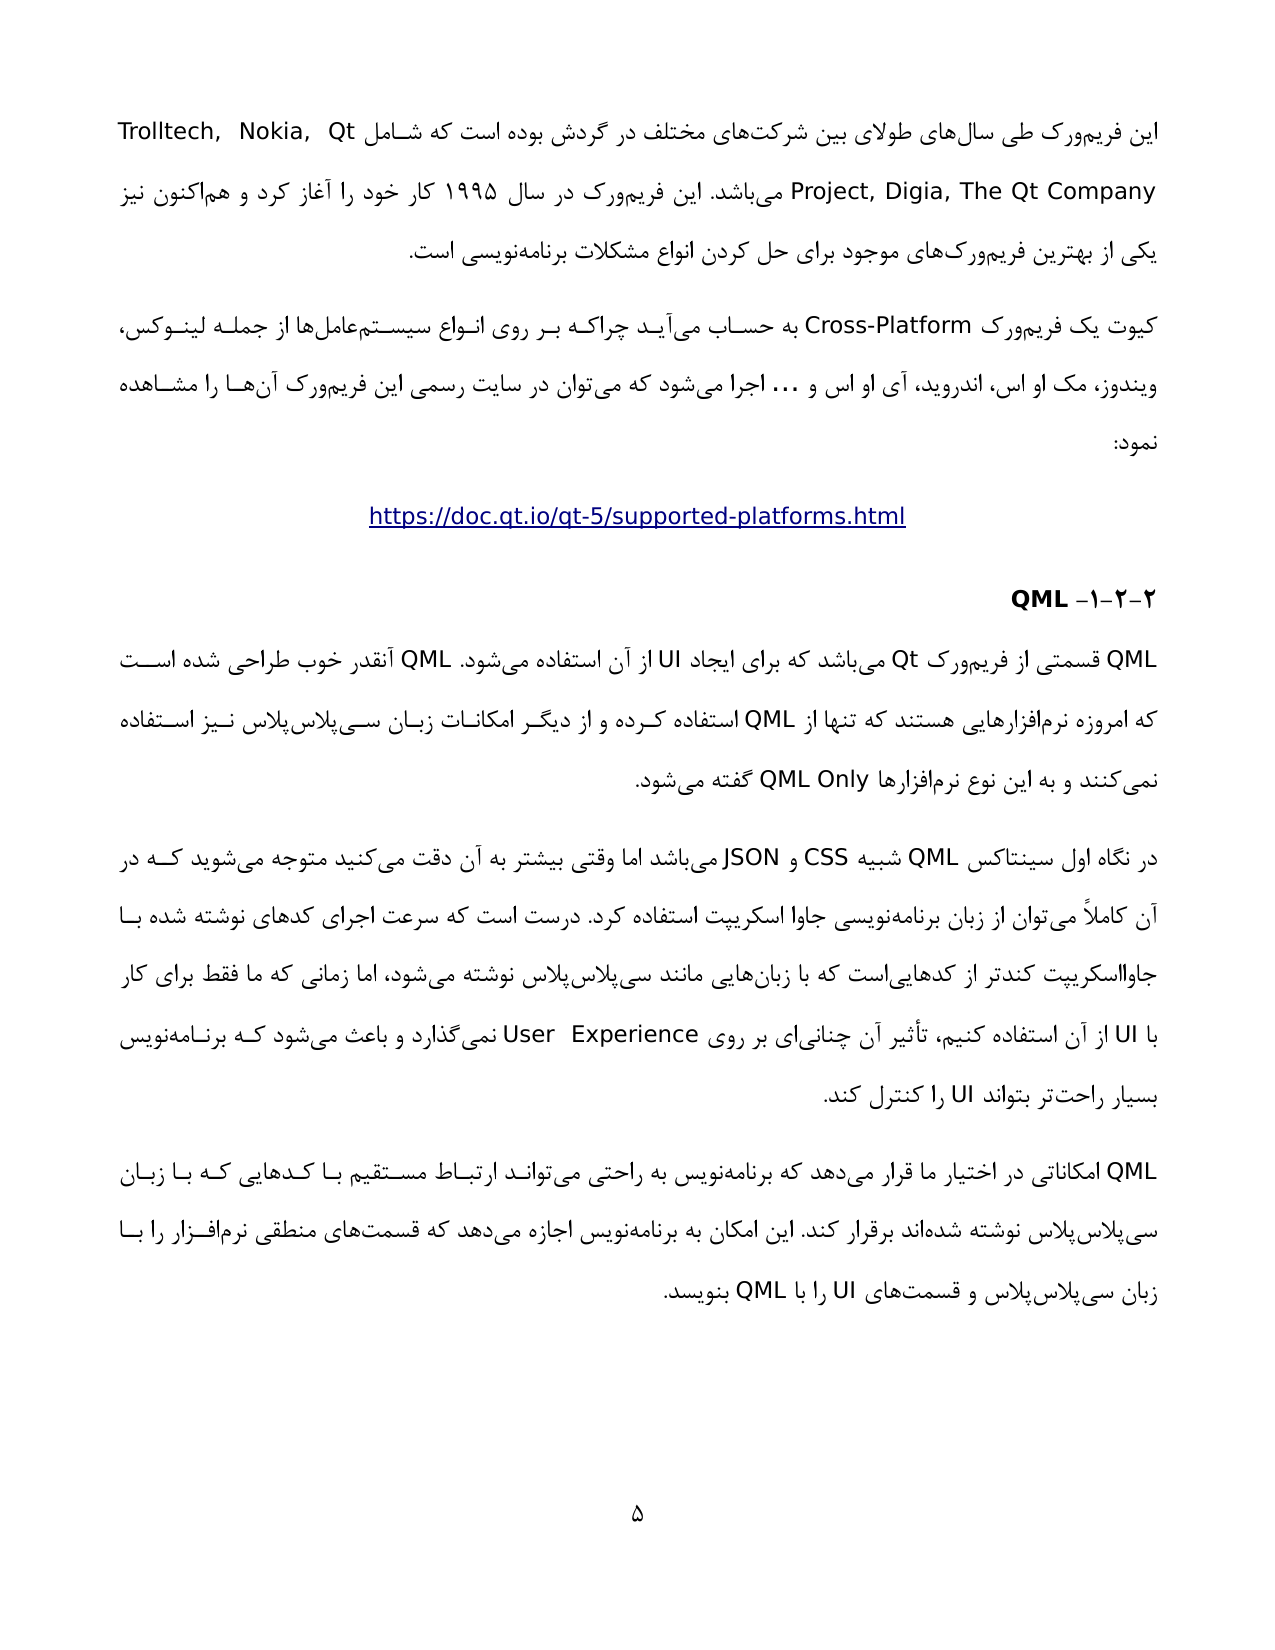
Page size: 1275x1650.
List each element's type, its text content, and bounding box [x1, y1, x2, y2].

text https://doc.qt.io/qt-5/supported-platforms.html [118, 503, 1157, 530]
text در نگاه اول سینتاکس QML شبیه CSS و JSON می‌باشد اما وقتی بیشتر به آن دقت می‌کنید متوجه می‌شوید که در آن کاملاً می‌توان از زبان برنامه‌نویسی جاوا اسکریپت استفاده کرد. درست است که سرعت اجرای کدهای نوشته شده با جاوااسکریپت کندتر از کدهایی‌است که با زبان‌هایی مانند سی‌پلاس‌پلاس نوشته می‌شود، اما زمانی که ما فقط برای کار با UI از آن استفاده کنیم، تأثیر آن چنانی‌ای بر روی User Experience نمی‌گذارد و باعث می‌شود که برنامه‌نویس بسیار راحت‌تر بتواند UI را کنترل کند. [118, 844, 1157, 1112]
text کیوت یک فریم‌ورک Cross-Platform به حساب می‌آید چراکه بر روی انواع سیستم‌عامل‌ها از جمله لینوکس، ویندوز، مک او اس، اندروید، آی او اس و … اجرا می‌شود که می‌توان در سایت رسمی این فریم‌ورک آن‌ها را مشاهده نمود: [118, 312, 1157, 460]
text این فریم‌ورک طی سال‌های طولای بین شرکت‌های مختلف در گردش بوده است که شامل Trolltech, Nokia, Qt Project, Digia, The Qt Company می‌باشد. این فریم‌ورک در سال 1995 کار خود را آغاز کرد و هم‌اکنون نیز یکی از بهترین فریم‌ورک‌های موجود برای حل کردن انواع مشکلات برنامه‌نویسی است. [118, 118, 1157, 268]
subtitle ۱-۲-۲- QML [118, 586, 1157, 618]
text QML قسمتی از فریم‌ورک Qt می‌باشد که برای ایجاد UI از آن استفاده می‌شود. QML آنقدر خوب طراحی شده است که امروزه نرم‌افزارهایی هستند که تنها از QML استفاده کرده و از دیگر امکانات زبان سی‌پلاس‌پلاس نیز استفاده نمی‌کنند و به این نوع نرم‌افزارها QML Only گفته می‌شود. [118, 646, 1157, 798]
text QML امکاناتی در اختیار ما قرار می‌دهد که برنامه‌نویس به راحتی می‌تواند ارتباط مستقیم با کدهایی که با زبان سی‌پلاس‌پلاس نوشته شده‌اند برقرار کند. این امکان به برنامه‌نویس اجازه می‌دهد که قسمت‌های منطقی نرم‌افزار را با زبان سی‌پلاس‌پلاس و قسمت‌های UI را با QML بنویسد. [118, 1158, 1157, 1308]
